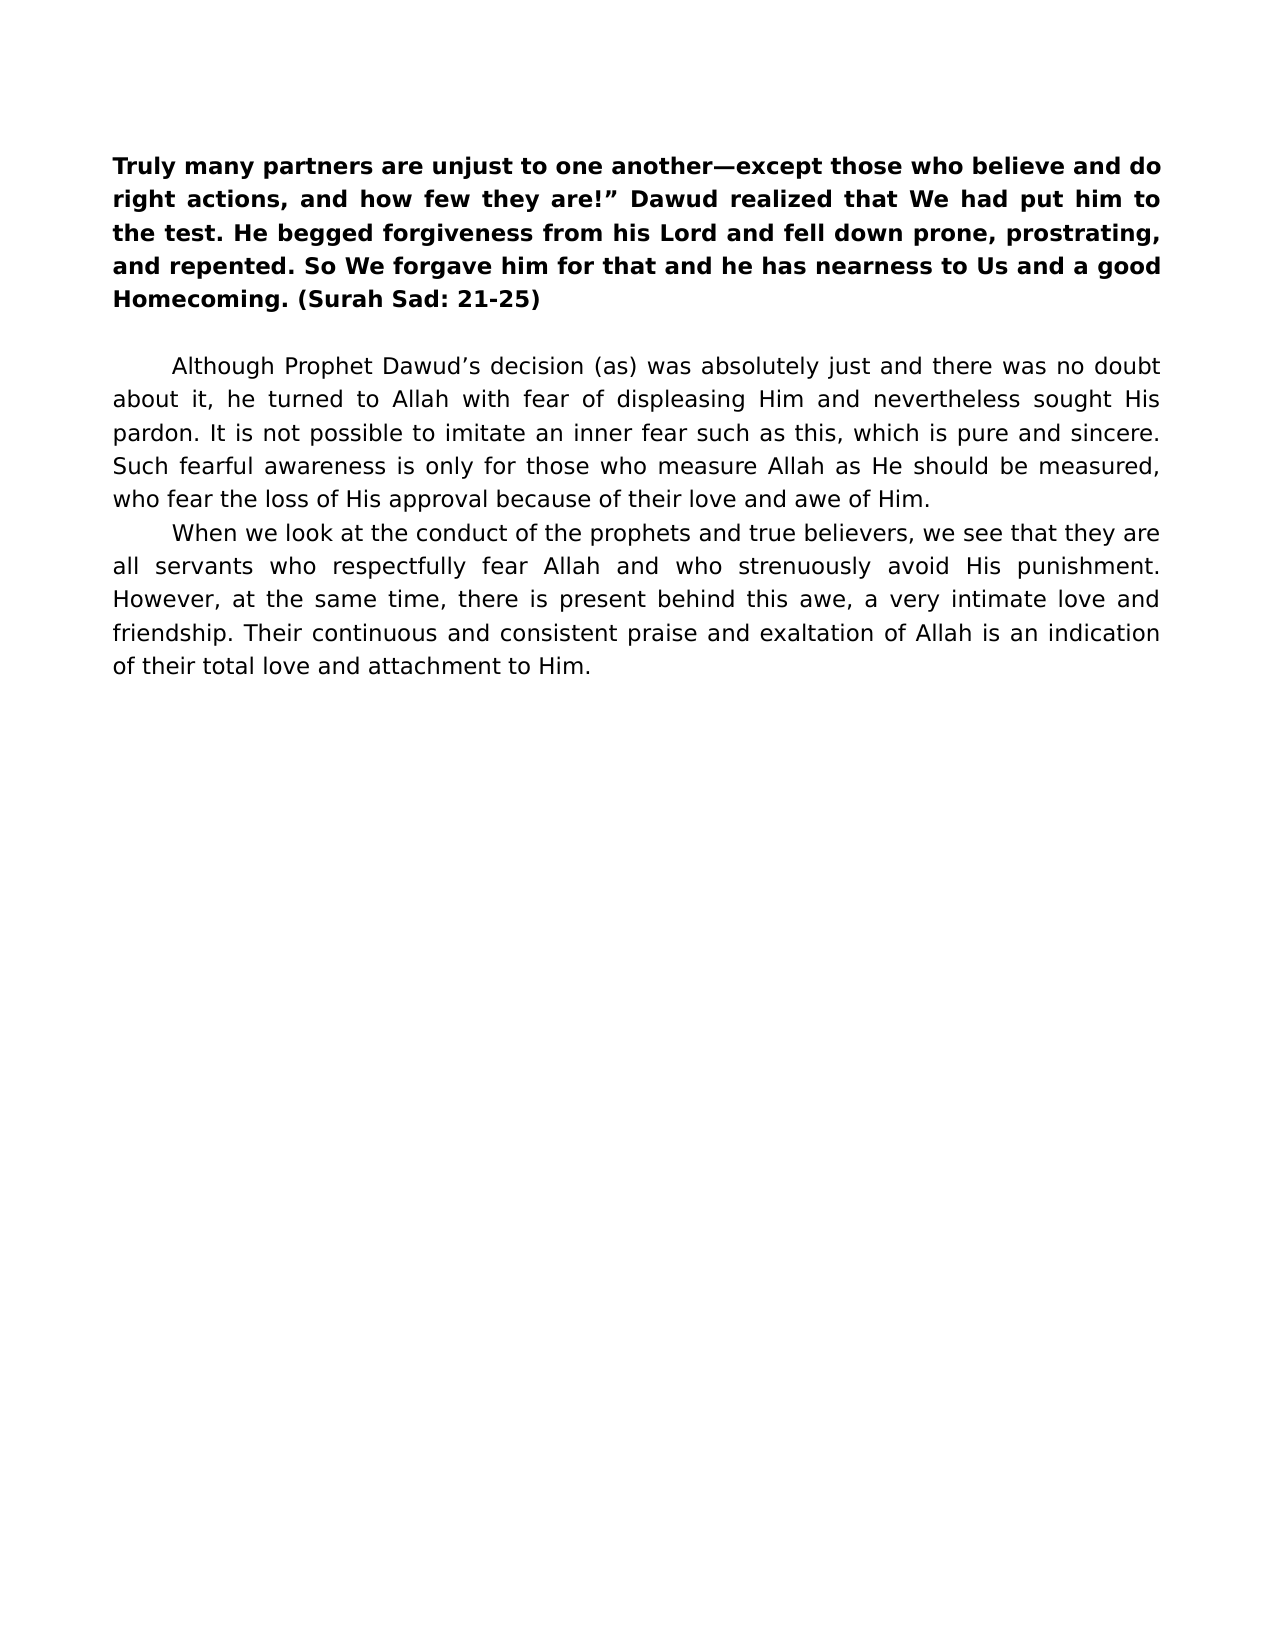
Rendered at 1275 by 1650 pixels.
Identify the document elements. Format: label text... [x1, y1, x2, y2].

text Although Prophet Dawud’s decision (as) was absolutely just and there was no doubt about it, he turned to Allah with fear of displeasing Him and nevertheless sought His pardon. It is not possible to imitate an inner fear such as this, which is pure and sincere. Such fearful awareness is only for those who measure Allah as He should be measured, who fear the loss of His approval because of their love and awe of Him. [112, 348, 1162, 514]
text Truly many partners are unjust to one another—except those who believe and do right actions, and how few they are!” Dawud realized that We had put him to the test. He begged forgiveness from his Lord and fell down prone, prostrating, and repented. So We forgave him for that and he has nearness to Us and a good Homecoming. (Surah Sad: 21-25) [112, 148, 1162, 314]
text When we look at the conduct of the prophets and true believers, we see that they are all servants who respectfully fear Allah and who strenuously avoid His punishment. However, at the same time, there is present behind this awe, a very intimate love and friendship. Their continuous and consistent praise and exaltation of Allah is an indication of their total love and attachment to Him. [112, 514, 1162, 681]
